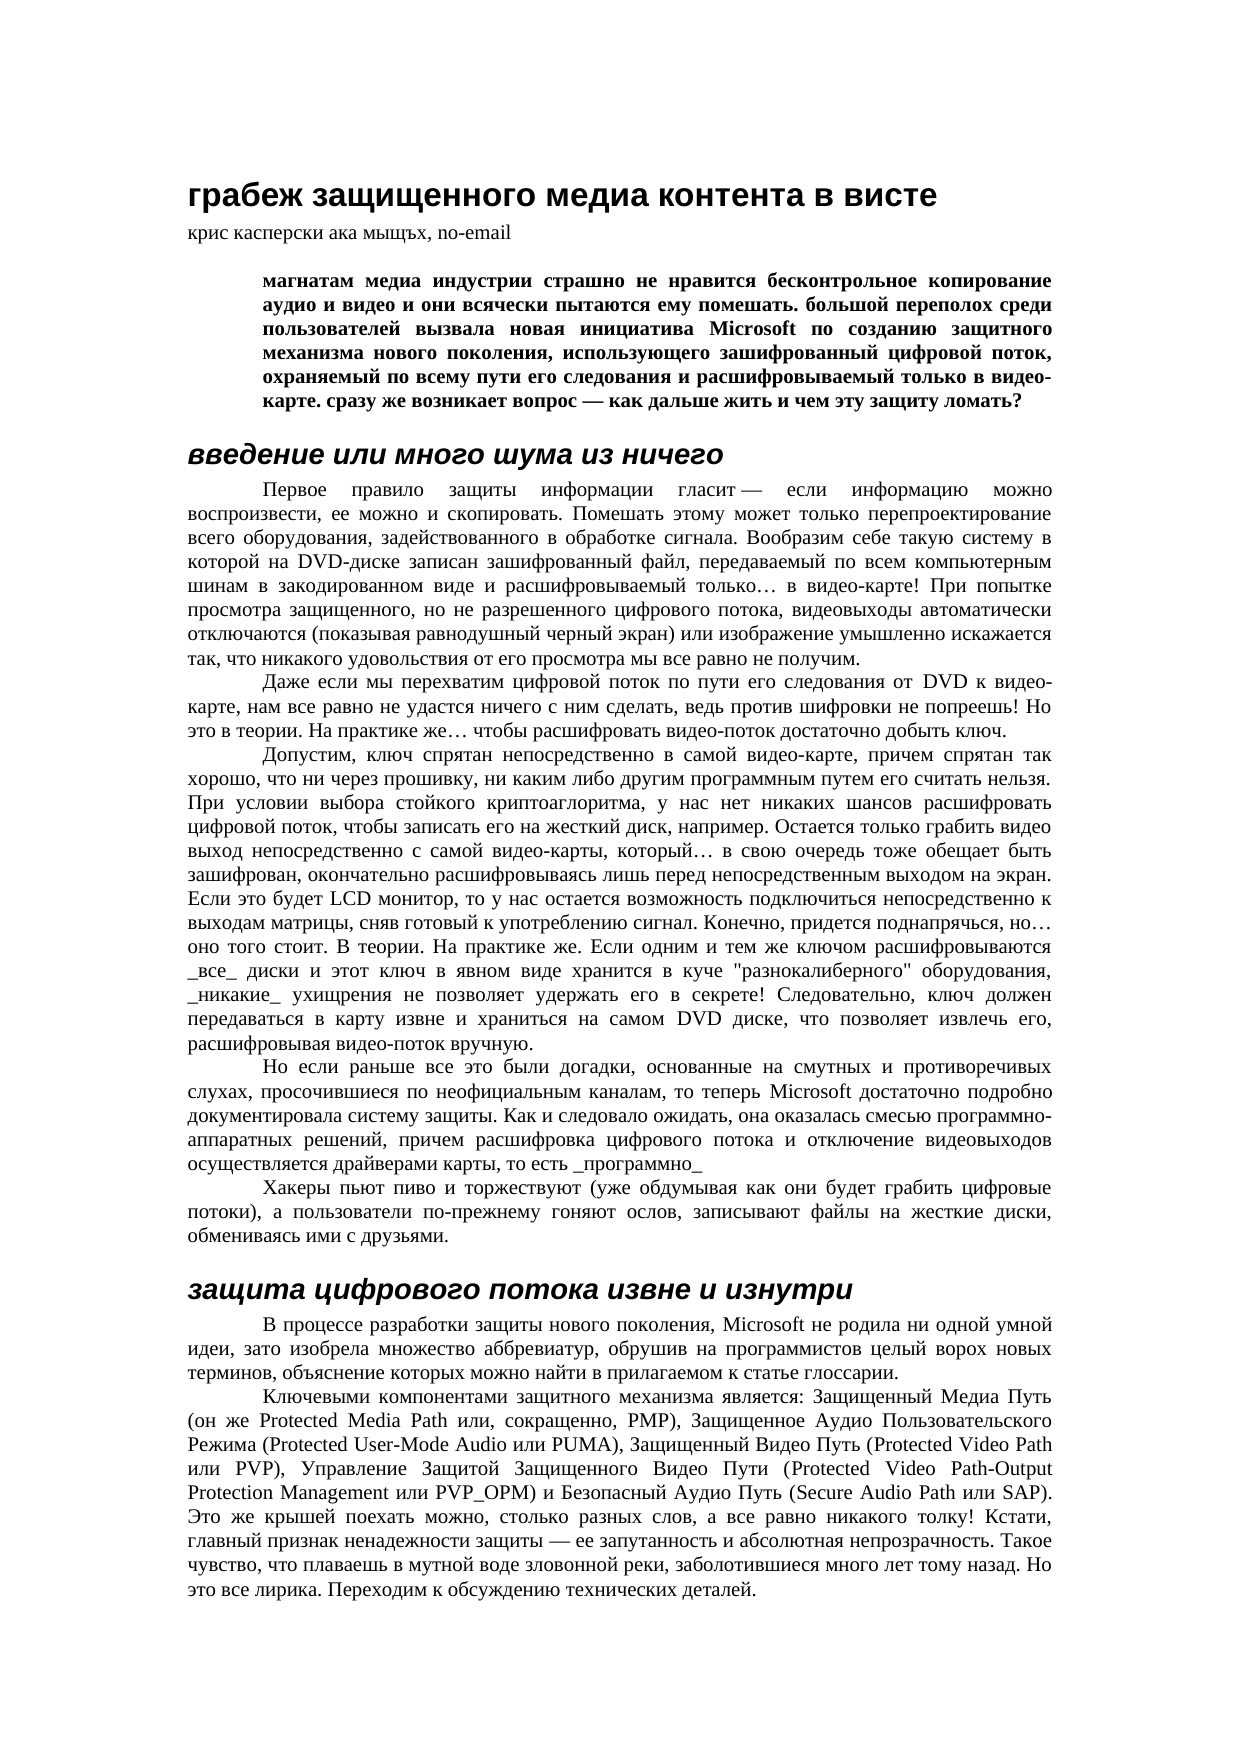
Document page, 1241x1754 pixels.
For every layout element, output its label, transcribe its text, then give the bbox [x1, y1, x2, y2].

subtitle введение или много шума из ничего [187, 437, 1053, 471]
text Но если раньше все это были догадки, основанные на смутных и противоречивых слухах, просочившиеся по неофициальным каналам, то теперь Microsoft достаточно подробно документировала систему защиты. Как и следовало ожидать, она оказалась смесью программно-аппаратных решений, причем расшифровка цифрового потока и отключение видеовыходов осуществляется драйверами карты, то есть _программно_ [187, 1054, 1053, 1175]
text Первое правило защиты информации гласит — если информацию можно воспроизвести, ее можно и скопировать. Помешать этому может только перепроектирование всего оборудования, задействованного в обработке сигнала. Вообразим себе такую систему в которой на DVD-диске записан зашифрованный файл, передаваемый по всем компьютерным шинам в закодированном виде и расшифровываемый только… в видео-карте! При попытке просмотра защищенного, но не разрешенного цифрового потока, видеовыходы автоматически отключаются (показывая равнодушный черный экран) или изображение умышленно искажается так, что никакого удовольствия от его просмотра мы все равно не получим. [187, 477, 1053, 669]
subtitle защита цифрового потока извне и изнутри [187, 1272, 1053, 1306]
subtitle грабеж защищенного медиа контента в висте [187, 175, 1053, 213]
text Ключевыми компонентами защитного механизма является: Защищенный Медиа Путь (он же Protected Media Path или, сокращенно, PMP), Защищенное Аудио Пользовательского Режима (Protected User-Mode Audio или PUMA), Защищенный Видео Путь (Protected Video Path или PVP), Управление Защитой Защищенного Видео Пути (Protected Video Path-Output Protection Management или PVP_OPM) и Безопасный Аудио Путь (Secure Audio Path или SAP). Это же крышей поехать можно, столько разных слов, а все равно никакого толку! Кстати, главный признак ненадежности защиты — ее запутанность и абсолютная непрозрачность. Такое чувство, что плаваешь в мутной воде зловонной реки, заболотившиеся много лет тому назад. Но это все лирика. Переходим к обсуждению технических деталей. [187, 1384, 1053, 1601]
text В процессе разработки защиты нового поколения, Microsoft не родила ни одной умной идеи, зато изобрела множество аббревиатур, обрушив на программистов целый ворох новых терминов, объяснение которых можно найти в прилагаемом к статье глоссарии. [187, 1312, 1053, 1384]
text Хакеры пьют пиво и торжествуют (уже обдумывая как они будет грабить цифровые потоки), а пользователи по-прежнему гоняют ослов, записывают файлы на жесткие диски, обмениваясь ими с друзьями. [187, 1175, 1053, 1247]
text Допустим, ключ спрятан непосредственно в самой видео-карте, причем спрятан так хорошо, что ни через прошивку, ни каким либо другим программным путем его считать нельзя. При условии выбора стойкого криптоаглоритма, у нас нет никаких шансов расшифровать цифровой поток, чтобы записать его на жесткий диск, например. Остается только грабить видео выход непосредственно с самой видео-карты, который… в свою очередь тоже обещает быть зашифрован, окончательно расшифровываясь лишь перед непосредственным выходом на экран. Если это будет LCD монитор, то у нас остается возможность подключиться непосредственно к выходам матрицы, сняв готовый к употреблению сигнал. Конечно, придется поднапрячься, но… оно того стоит. В теории. На практике же. Если одним и тем же ключом расшифровываются _все_ диски и этот ключ в явном виде хранится в куче "разнокалиберного" оборудования, _никакие_ ухищрения не позволяет удержать его в секрете! Следовательно, ключ должен передаваться в карту извне и храниться на самом DVD диске, что позволяет извлечь его, расшифровывая видео-поток вручную. [187, 742, 1053, 1054]
text магнатам медиа индустрии страшно не нравится бесконтрольное копирование аудио и видео и они всячески пытаются ему помешать. большой переполох среди пользователей вызвала новая инициатива Microsoft по созданию защитного механизма нового поколения, использующего зашифрованный цифровой поток, охраняемый по всему пути его следования и расшифровываемый только в видео-карте. сразу же возникает вопрос — как дальше жить и чем эту защиту ломать? [262, 268, 1053, 412]
text Даже если мы перехватим цифровой поток по пути его следования от DVD к видео-карте, нам все равно не удастся ничего с ним сделать, ведь против шифровки не попреешь! Но это в теории. На практике же… чтобы расшифровать видео-поток достаточно добыть ключ. [187, 669, 1053, 742]
text крис касперски ака мыщъх, no-email [187, 220, 1053, 244]
